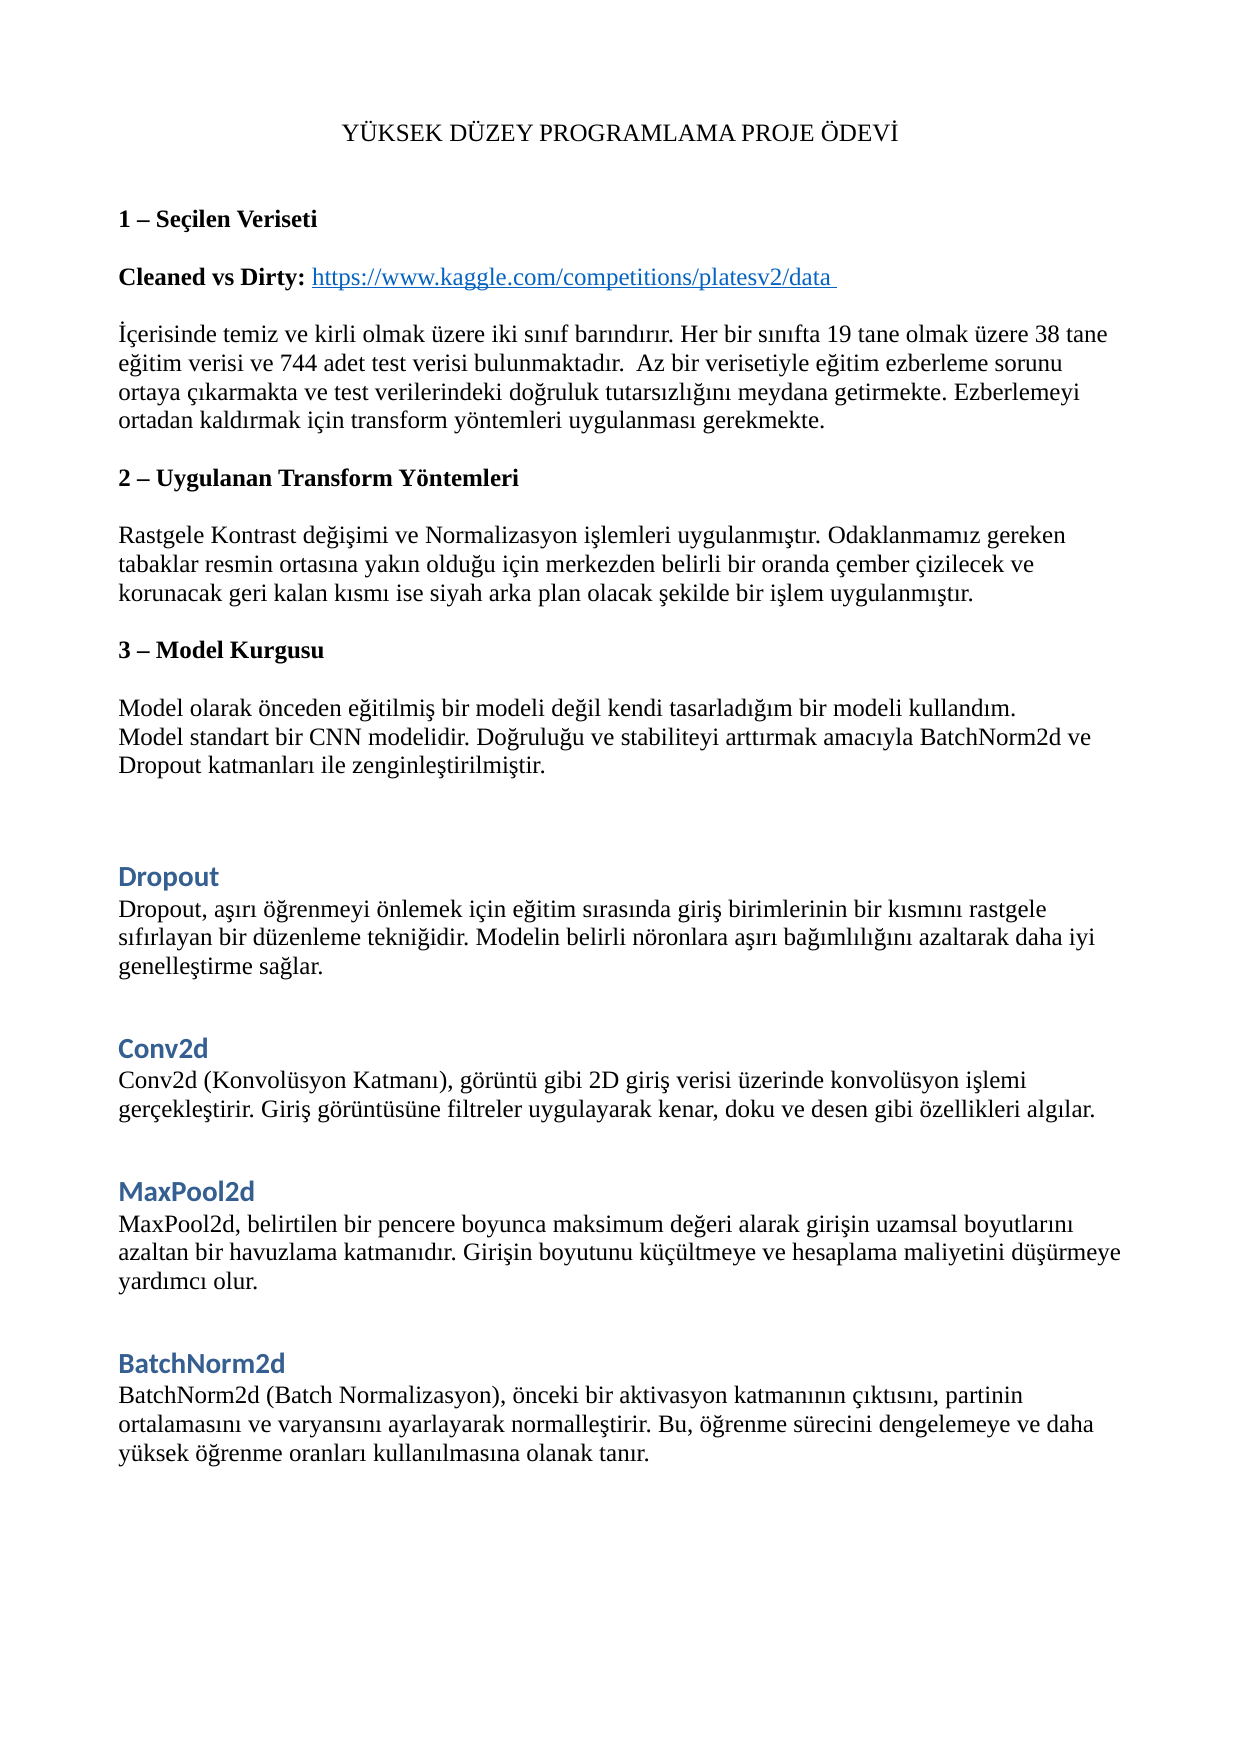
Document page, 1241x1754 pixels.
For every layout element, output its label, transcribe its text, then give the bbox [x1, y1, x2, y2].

text BatchNorm2d (Batch Normalizasyon), önceki bir aktivasyon katmanının çıktısını, partinin ortalamasını ve varyansını ayarlayarak normalleştirir. Bu, öğrenme sürecini dengelemeye ve daha yüksek öğrenme oranları kullanılmasına olanak tanır. [118, 1381, 1122, 1467]
text 3 – Model Kurgusu [118, 636, 1122, 664]
text Model standart bir CNN modelidir. Doğruluğu ve stabiliteyi arttırmak amacıyla BatchNorm2d ve Dropout katmanları ile zenginleştirilmiştir. [118, 722, 1122, 779]
text YÜKSEK DÜZEY PROGRAMLAMA PROJE ÖDEVİ [118, 118, 1122, 147]
text Conv2d (Konvolüsyon Katmanı), görüntü gibi 2D giriş verisi üzerinde konvolüsyon işlemi gerçekleştirir. Giriş görüntüsüne filtreler uygulayarak kenar, doku ve desen gibi özellikleri algılar. [118, 1066, 1122, 1123]
text MaxPool2d, belirtilen bir pencere boyunca maksimum değeri alarak girişin uzamsal boyutlarını azaltan bir havuzlama katmanıdır. Girişin boyutunu küçültmeye ve hesaplama maliyetini düşürmeye yardımcı olur. [118, 1209, 1122, 1295]
text Cleaned vs Dirty: https://www.kaggle.com/competitions/platesv2/data [118, 262, 1122, 291]
text İçerisinde temiz ve kirli olmak üzere iki sınıf barındırır. Her bir sınıfta 19 tane olmak üzere 38 tane eğitim verisi ve 744 adet test verisi bulunmaktadır. Az bir verisetiyle eğitim ezberleme sorunu ortaya çıkarmakta ve test verilerindeki doğruluk tutarsızlığını meydana getirmekte. Ezberlemeyi ortadan kaldırmak için transform yöntemleri uygulanması gerekmekte. [118, 319, 1122, 434]
text Rastgele Kontrast değişimi ve Normalizasyon işlemleri uygulanmıştır. Odaklanmamız gereken tabaklar resmin ortasına yakın olduğu için merkezden belirli bir oranda çember çizilecek ve korunacak geri kalan kısmı ise siyah arka plan olacak şekilde bir işlem uygulanmıştır. [118, 521, 1122, 607]
subtitle Dropout [118, 858, 1122, 894]
text Model olarak önceden eğitilmiş bir modeli değil kendi tasarladığım bir modeli kullandım. [118, 693, 1122, 722]
subtitle Conv2d [118, 1030, 1122, 1066]
subtitle BatchNorm2d [118, 1345, 1122, 1381]
subtitle MaxPool2d [118, 1173, 1122, 1209]
text Dropout, aşırı öğrenmeyi önlemek için eğitim sırasında giriş birimlerinin bir kısmını rastgele sıfırlayan bir düzenleme tekniğidir. Modelin belirli nöronlara aşırı bağımlılığını azaltarak daha iyi genelleştirme sağlar. [118, 894, 1122, 980]
text 2 – Uygulanan Transform Yöntemleri [118, 463, 1122, 492]
text 1 – Seçilen Veriseti [118, 204, 1122, 233]
